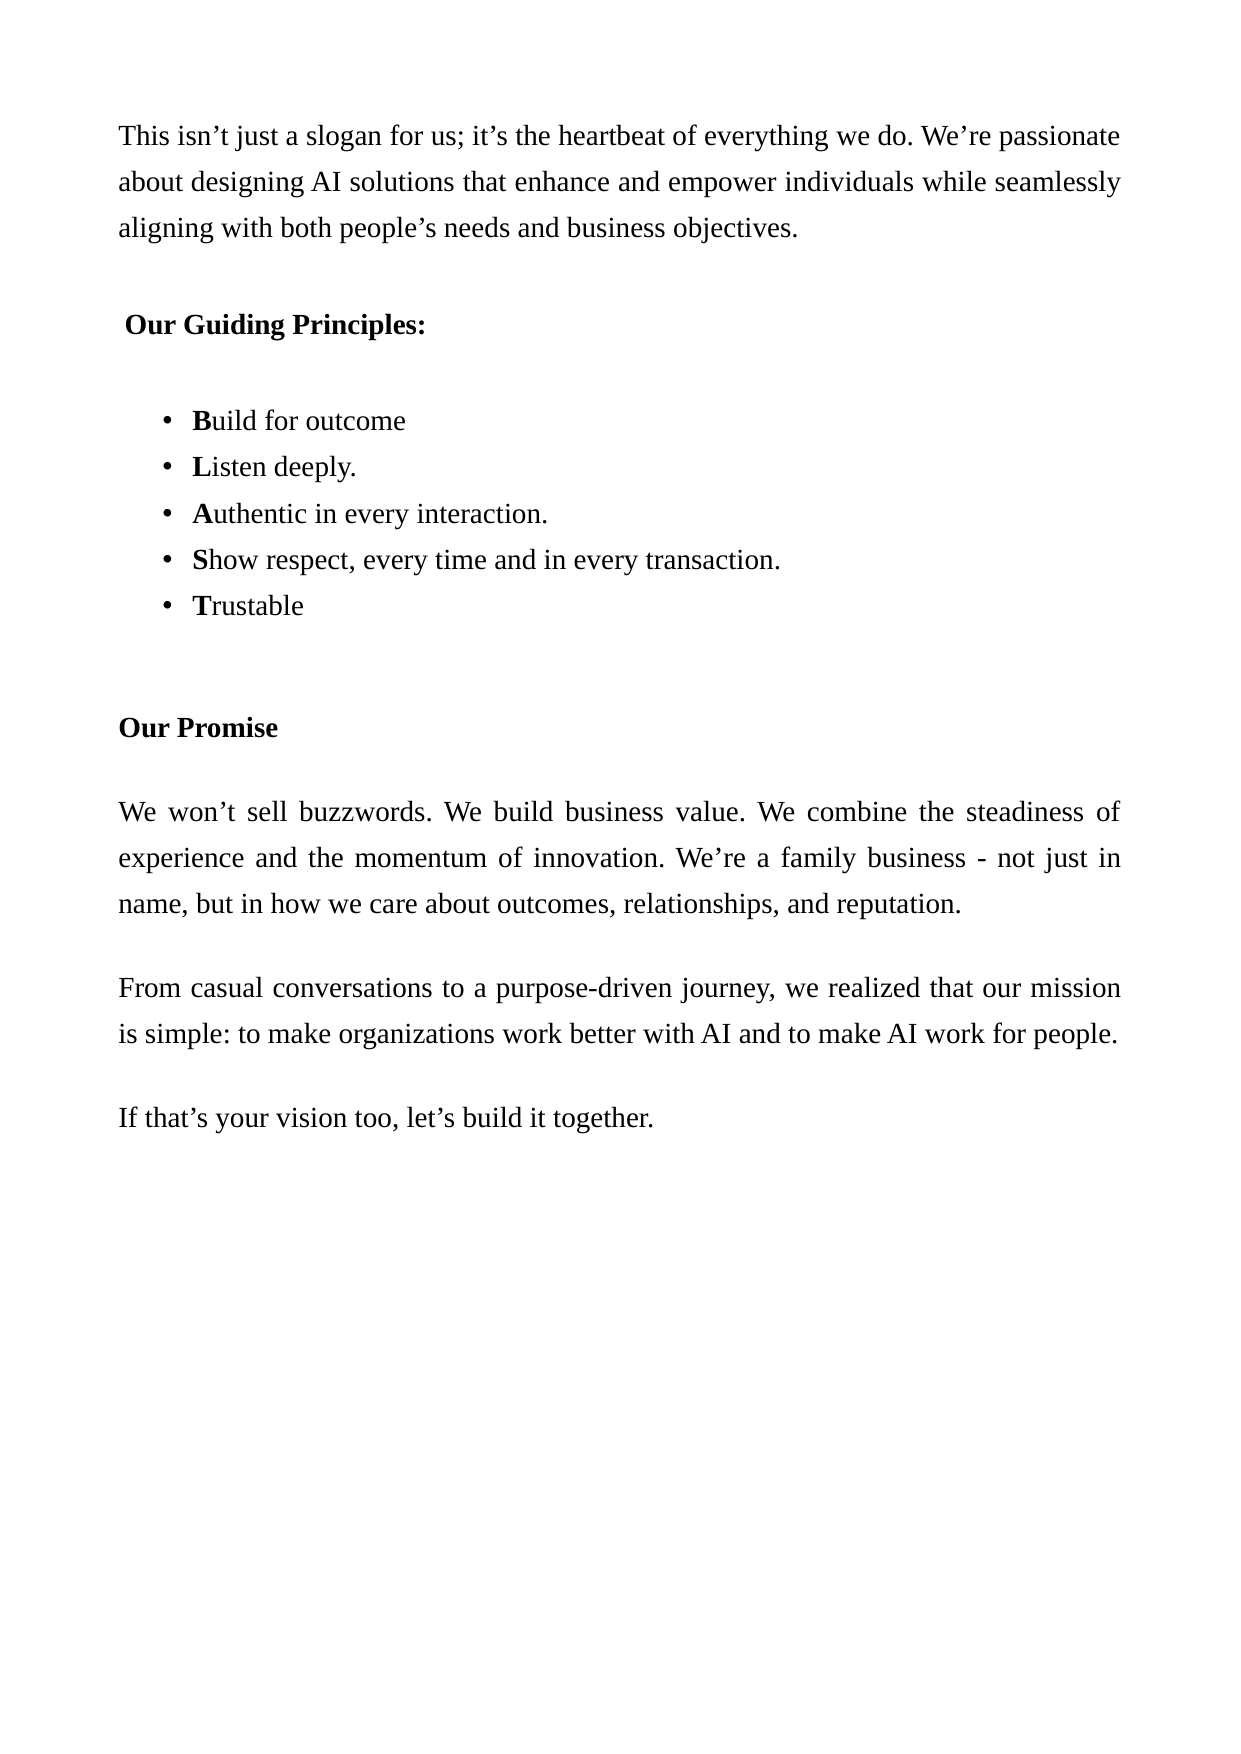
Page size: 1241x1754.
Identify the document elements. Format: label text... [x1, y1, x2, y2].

text From casual conversations to a purpose-driven journey, we realized that our mission is simple: to make organizations work better with AI and to make AI work for people. [118, 970, 1122, 1050]
list Show respect, every time and in every transaction. [162, 542, 1122, 576]
text If that’s your vision too, let’s build it together. [118, 1100, 1122, 1133]
list Authentic in every interaction. [162, 496, 1122, 529]
text This isn’t just a slogan for us; it’s the heartbeat of everything we do. We’re passionate about designing AI solutions that enhance and empower individuals while seamlessly aligning with both people’s needs and business objectives. [118, 118, 1122, 244]
text We won’t sell buzzwords. We build business value. We combine the steadiness of experience and the momentum of innovation. We’re a family business - not just in name, but in how we care about outcomes, relationships, and reputation. [118, 794, 1122, 920]
text Our Promise [118, 710, 1122, 743]
text Our Guiding Principles: [118, 307, 1122, 340]
list Trustable [162, 588, 1122, 622]
list Build for outcome [162, 403, 1122, 437]
list Listen deeply. [162, 449, 1122, 483]
